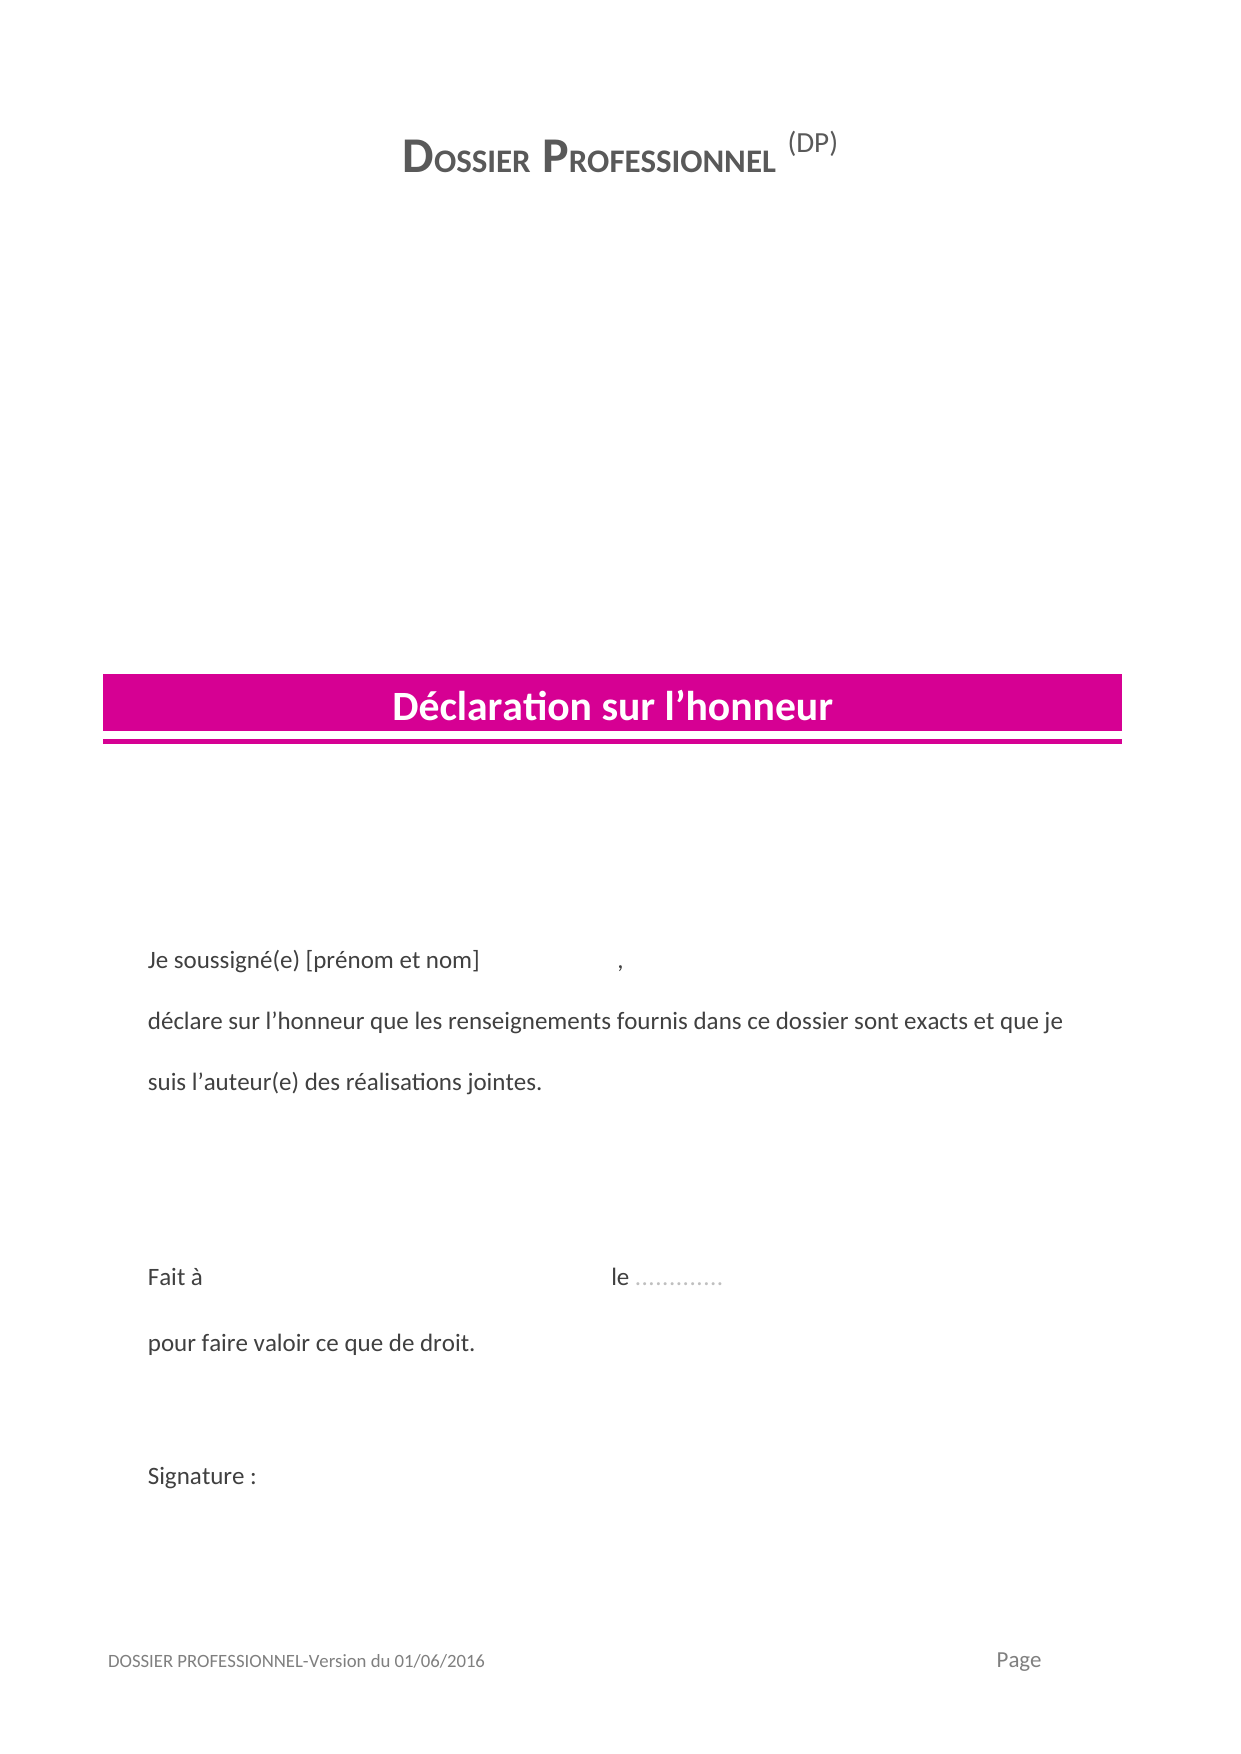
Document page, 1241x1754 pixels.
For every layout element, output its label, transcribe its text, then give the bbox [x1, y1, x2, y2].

text Fait à le [148, 1261, 1093, 1291]
table_cell [103, 731, 1122, 739]
text Signature : [148, 1460, 1093, 1491]
table_cell [103, 744, 1122, 798]
text déclare sur l’honneur que les renseignements fournis dans ce dossier sont exacts et que je suis l’auteur(e) des réalisations jointes. [148, 1005, 1093, 1097]
text pour faire valoir ce que de droit. [148, 1327, 1093, 1358]
table_header Déclaration sur l’honneur [103, 674, 1122, 731]
text Je soussigné(e) [prénom et nom] , [148, 944, 1093, 975]
